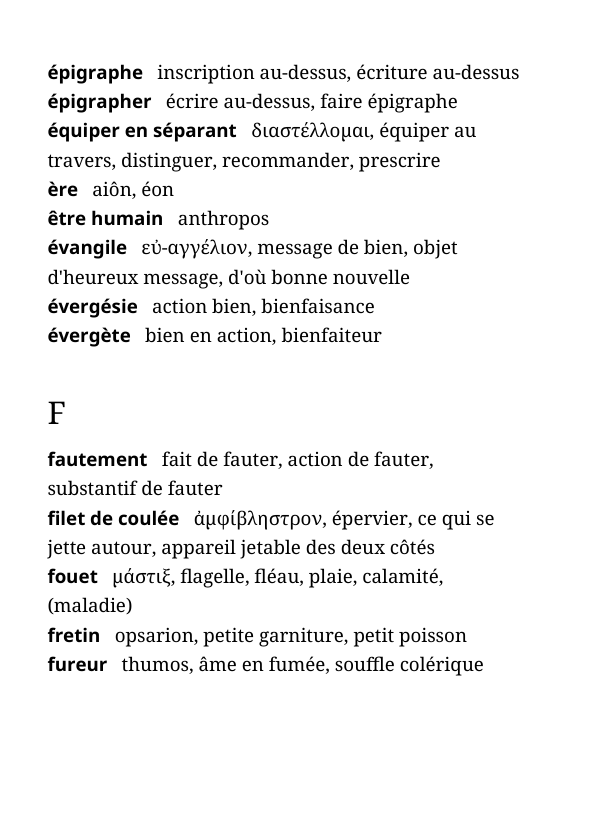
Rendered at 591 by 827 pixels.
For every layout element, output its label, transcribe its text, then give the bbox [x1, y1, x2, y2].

text fouet μάστιξ, flagelle, fléau, plaie, calamité, (maladie) [47, 563, 526, 618]
text être humain anthropos [47, 205, 526, 231]
text fretin opsarion, petite garniture, petit poisson [47, 622, 526, 648]
text ère aiôn, éon [47, 176, 526, 202]
text épigrapher écrire au-dessus, faire épigraphe [47, 88, 526, 114]
text épigraphe inscription au-dessus, écriture au-dessus [47, 59, 526, 84]
text filet de coulée ἀμφίβληστρον, épervier, ce qui se jette autour, appareil jetable des deux côtés [47, 505, 526, 560]
text fureur thumos, âme en fumée, souffle colérique [47, 651, 526, 677]
text évangile εὐ-αγγέλιον, message de bien, objet d'heureux message, d'où bonne nouvelle [47, 235, 526, 289]
subtitle F [47, 391, 526, 434]
text fautement fait de fauter, action de fauter, substantif de fauter [47, 446, 526, 501]
text équiper en séparant διαστέλλομαι, équiper au travers, distinguer, recommander, prescrire [47, 118, 526, 172]
text évergète bien en action, bienfaiteur [47, 322, 526, 348]
text évergésie action bien, bienfaisance [47, 293, 526, 319]
